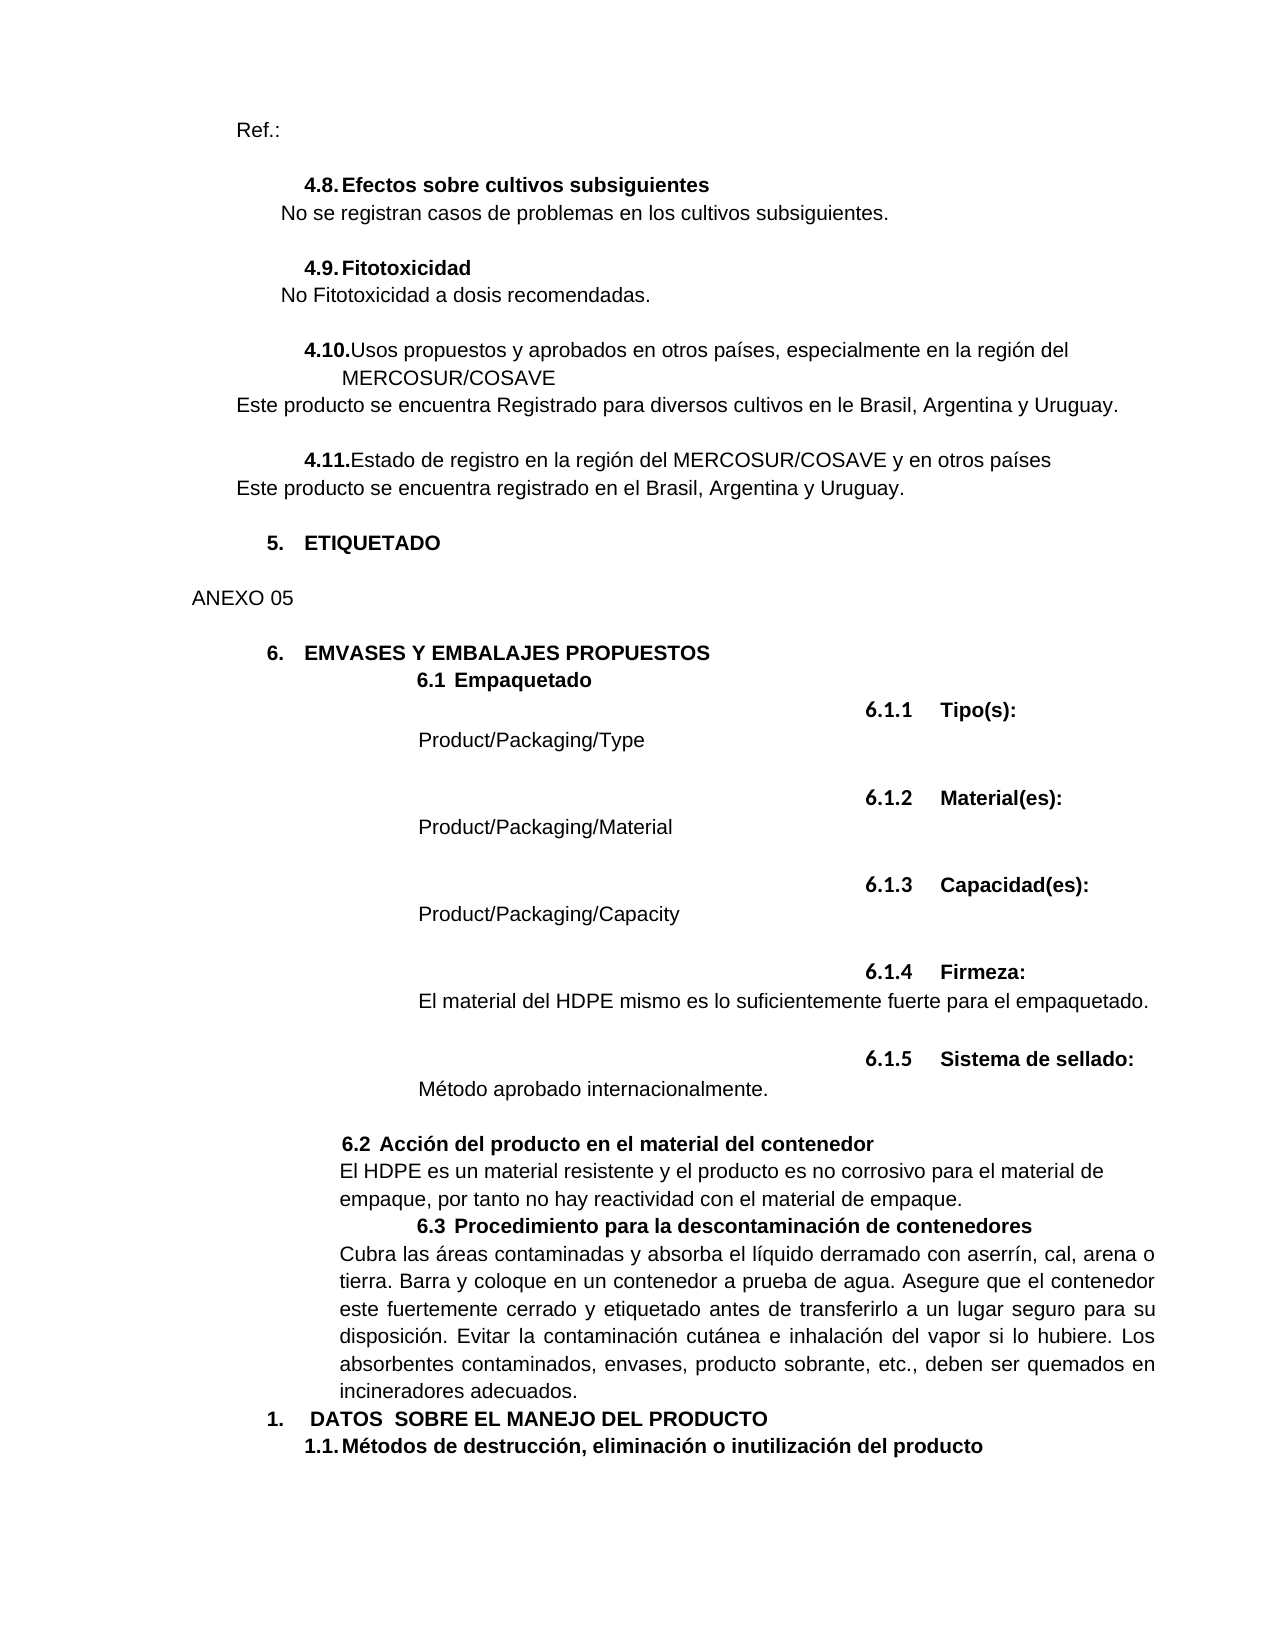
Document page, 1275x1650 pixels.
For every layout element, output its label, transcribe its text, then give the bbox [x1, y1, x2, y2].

list Material(es): [865, 783, 1157, 811]
list Tipo(s): [865, 696, 1157, 724]
text Product/Packaging/Capacity [418, 902, 1157, 926]
list Procedimiento para la descontaminación de contenedores [417, 1214, 1157, 1238]
list Acción del producto en el material del contenedor [342, 1132, 1157, 1156]
list Product/Packaging/Type [418, 728, 1157, 752]
text Ref.: [118, 118, 1157, 142]
list Fitotoxicidad [304, 256, 1157, 279]
list Capacidad(es): [865, 870, 1157, 898]
text Product/Packaging/Material [418, 815, 1157, 839]
list Métodos de destrucción, eliminación o inutilización del producto [304, 1434, 1157, 1458]
text El material del HDPE mismo es lo suficientemente fuerte para el empaquetado. [418, 989, 1157, 1013]
text Cubra las áreas contaminadas y absorba el líquido derramado con aserrín, cal, arena o tierra. Barra y coloque en un contenedor a prueba de agua. Asegure que el contenedor este fuertemente cerrado y etiquetado antes de transferirlo a un lugar seguro para su disposición. Evitar la contaminación cutánea e inhalación del vapor si lo hubiere. Los absorbentes contaminados, envases, producto sobrante, etc., deben ser quemados en incineradores adecuados. [339, 1242, 1157, 1403]
text Método aprobado internacionalmente. [418, 1077, 1157, 1101]
list Efectos sobre cultivos subsiguientes [304, 173, 1157, 197]
list Sistema de sellado: [865, 1044, 1157, 1072]
list EMVASES Y EMBALAJES PROPUESTOS [267, 641, 1157, 664]
list Usos propuestos y aprobados en otros países, especialmente en la región del MERCOSUR/COSAVE [304, 338, 1157, 389]
list ETIQUETADO [267, 531, 1157, 554]
list Firmeza: [865, 957, 1157, 985]
text No se registran casos de problemas en los cultivos subsiguientes. [229, 201, 1157, 224]
text Este producto se encuentra Registrado para diversos cultivos en le Brasil, Argentina y Uruguay. [236, 393, 1157, 417]
text El HDPE es un material resistente y el producto es no corrosivo para el material de empaque, por tanto no hay reactividad con el material de empaque. [339, 1159, 1157, 1211]
list DATOS SOBRE EL MANEJO DEL PRODUCTO [267, 1407, 1157, 1431]
list Empaquetado [417, 668, 1157, 692]
text Este producto se encuentra registrado en el Brasil, Argentina y Uruguay. [229, 476, 1157, 499]
list Estado de registro en la región del MERCOSUR/COSAVE y en otros países [304, 448, 1157, 472]
text ANEXO 05 [192, 586, 1157, 609]
text No Fitotoxicidad a dosis recomendadas. [281, 283, 1157, 307]
